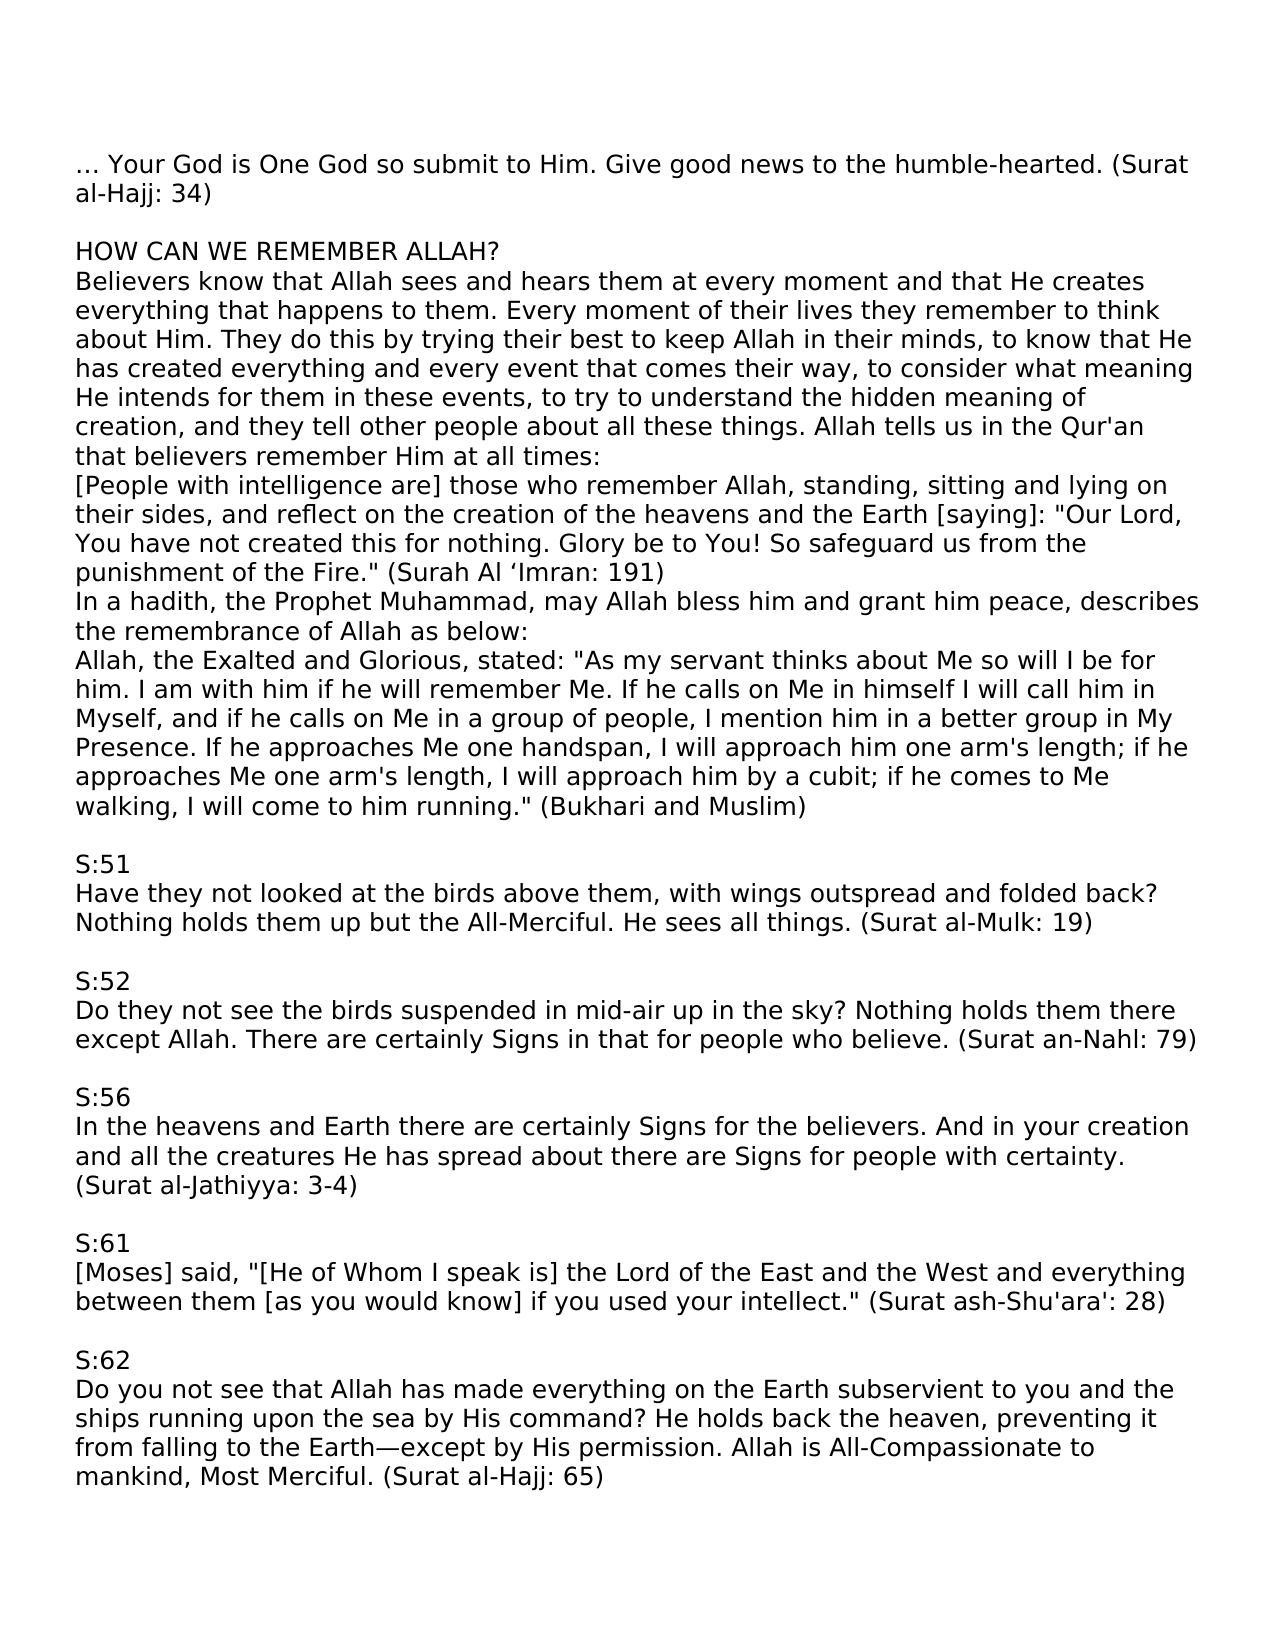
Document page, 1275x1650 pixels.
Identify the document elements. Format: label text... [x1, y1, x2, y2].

text S:51 [75, 850, 1200, 879]
text … Your God is One God so submit to Him. Give good news to the humble-hearted. (Surat al-Hajj: 34) [75, 150, 1200, 208]
text In a hadith, the Prophet Muhammad, may Allah bless him and grant him peace, describes the remembrance of Allah as below: [75, 587, 1200, 646]
text [Moses] said, "[He of Whom I speak is] the Lord of the East and the West and everything between them [as you would know] if you used your intellect." (Surat ash-Shu'ara': 28) [75, 1258, 1200, 1317]
text Believers know that Allah sees and hears them at every moment and that He creates everything that happens to them. Every moment of their lives they remember to think about Him. They do this by trying their best to keep Allah in their minds, to know that He has created everything and every event that comes their way, to consider what meaning He intends for them in these events, to try to understand the hidden meaning of creation, and they tell other people about all these things. Allah tells us in the Qur'an that believers remember Him at all times: [75, 267, 1200, 471]
text In the heavens and Earth there are certainly Signs for the believers. And in your creation and all the creatures He has spread about there are Signs for people with certainty. (Surat al-Jathiyya: 3-4) [75, 1112, 1200, 1200]
text Do they not see the birds suspended in mid-air up in the sky? Nothing holds them there except Allah. There are certainly Signs in that for people who believe. (Surat an-Nahl: 79) [75, 996, 1200, 1054]
text S:62 [75, 1346, 1200, 1375]
text S:61 [75, 1229, 1200, 1258]
text Do you not see that Allah has made everything on the Earth subservient to you and the ships running upon the sea by His command? He holds back the heaven, preventing it from falling to the Earth—except by His permission. Allah is All-Compassionate to mankind, Most Merciful. (Surat al-Hajj: 65) [75, 1375, 1200, 1492]
text S:52 [75, 967, 1200, 996]
text [People with intelligence are] those who remember Allah, standing, sitting and lying on their sides, and reflect on the creation of the heavens and the Earth [saying]: "Our Lord, You have not created this for nothing. Glory be to You! So safeguard us from the punishment of the Fire." (Surah Al ‘Imran: 191) [75, 471, 1200, 587]
text Allah, the Exalted and Glorious, stated: "As my servant thinks about Me so will I be for him. I am with him if he will remember Me. If he calls on Me in himself I will call him in Myself, and if he calls on Me in a group of people, I mention him in a better group in My Presence. If he approaches Me one handspan, I will approach him one arm's length; if he approaches Me one arm's length, I will approach him by a cubit; if he comes to Me walking, I will come to him running." (Bukhari and Muslim) [75, 646, 1200, 821]
text S:56 [75, 1083, 1200, 1112]
text Have they not looked at the birds above them, with wings outspread and folded back? Nothing holds them up but the All-Merciful. He sees all things. (Surat al-Mulk: 19) [75, 879, 1200, 937]
text HOW CAN WE REMEMBER ALLAH? [75, 237, 1200, 267]
